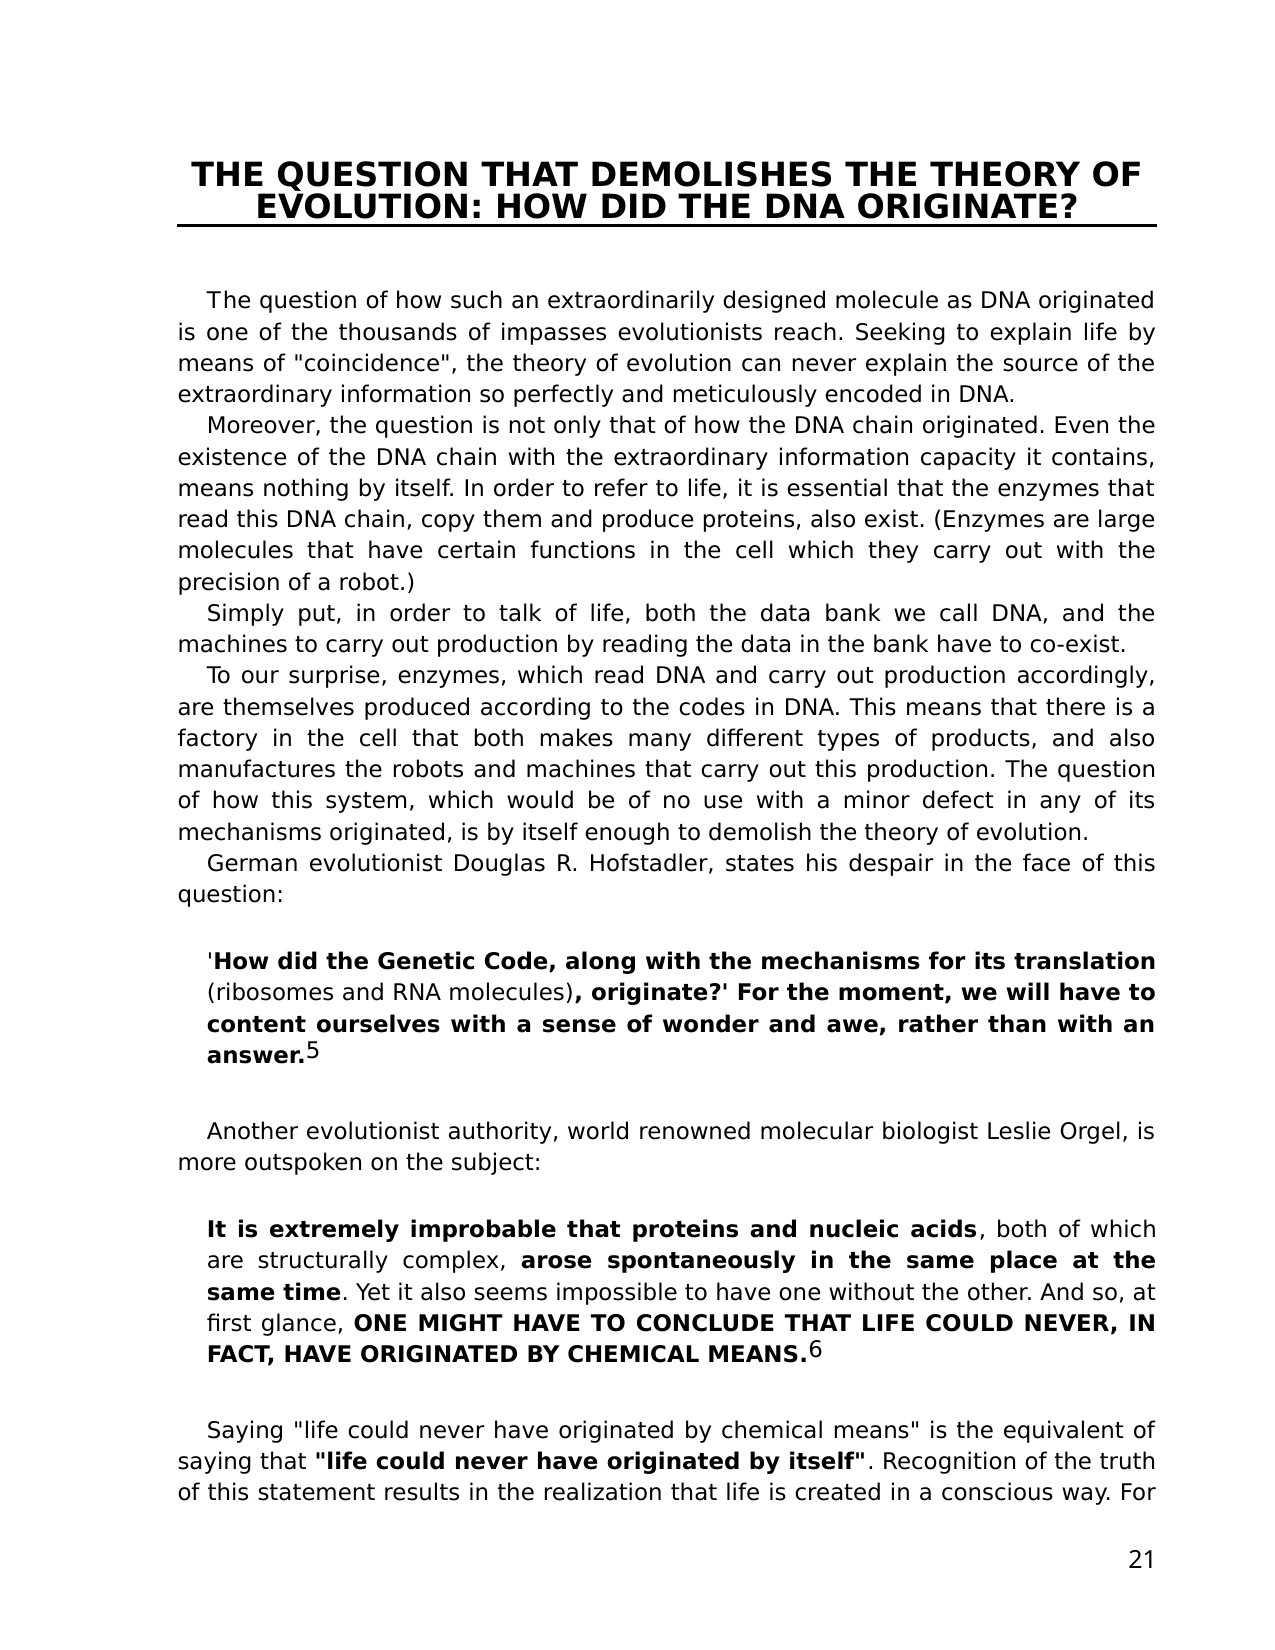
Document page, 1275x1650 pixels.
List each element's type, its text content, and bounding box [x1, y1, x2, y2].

text German evolutionist Douglas R. Hofstadler, states his despair in the face of this question: [177, 846, 1157, 909]
text Simply put, in order to talk of life, both the data bank we call DNA, and the machines to carry out production by reading the data in the bank have to co-exist. [177, 596, 1157, 659]
text To our surprise, enzymes, which read DNA and carry out production accordingly, are themselves produced according to the codes in DNA. This means that there is a factory in the cell that both makes many different types of products, and also manufactures the robots and machines that carry out this production. The question of how this system, which would be of no use with a minor defect in any of its mechanisms originated, is by itself enough to demolish the theory of evolution. [177, 659, 1157, 846]
text 'How did the Genetic Code, along with the mechanisms for its translation (ribosomes and RNA molecules), originate?' For the moment, we will have to content ourselves with a sense of wonder and awe, rather than with an answer.5 [207, 944, 1157, 1069]
text It is extremely improbable that proteins and nucleic acids, both of which are structurally complex, arose spontaneously in the same place at the same time. Yet it also seems impossible to have one without the other. And so, at first glance, ONE MIGHT HAVE TO CONCLUDE THAT LIFE COULD NEVER, IN FACT, HAVE ORIGINATED BY CHEMICAL MEANS.6 [207, 1212, 1157, 1369]
text The question of how such an extraordinarily designed molecule as DNA originated is one of the thousands of impasses evolutionists reach. Seeking to explain life by means of "coincidence", the theory of evolution can never explain the source of the extraordinary information so perfectly and meticulously encoded in DNA. [177, 284, 1157, 409]
text THE QUESTION THAT DEMOLISHES THE THEORY OF EVOLUTION: HOW DID THE DNA ORIGINATE? [177, 162, 1157, 224]
text Another evolutionist authority, world renowned molecular biologist Leslie Orgel, is more outspoken on the subject: [177, 1114, 1157, 1177]
text Saying "life could never have originated by chemical means" is the equivalent of saying that "life could never have originated by itself". Recognition of the truth of this statement results in the realization that life is created in a conscious way. For [177, 1413, 1157, 1507]
text Moreover, the question is not only that of how the DNA chain originated. Even the existence of the DNA chain with the extraordinary information capacity it contains, means nothing by itself. In order to refer to life, it is essential that the enzymes that read this DNA chain, copy them and produce proteins, also exist. (Enzymes are large molecules that have certain functions in the cell which they carry out with the precision of a robot.) [177, 409, 1157, 596]
